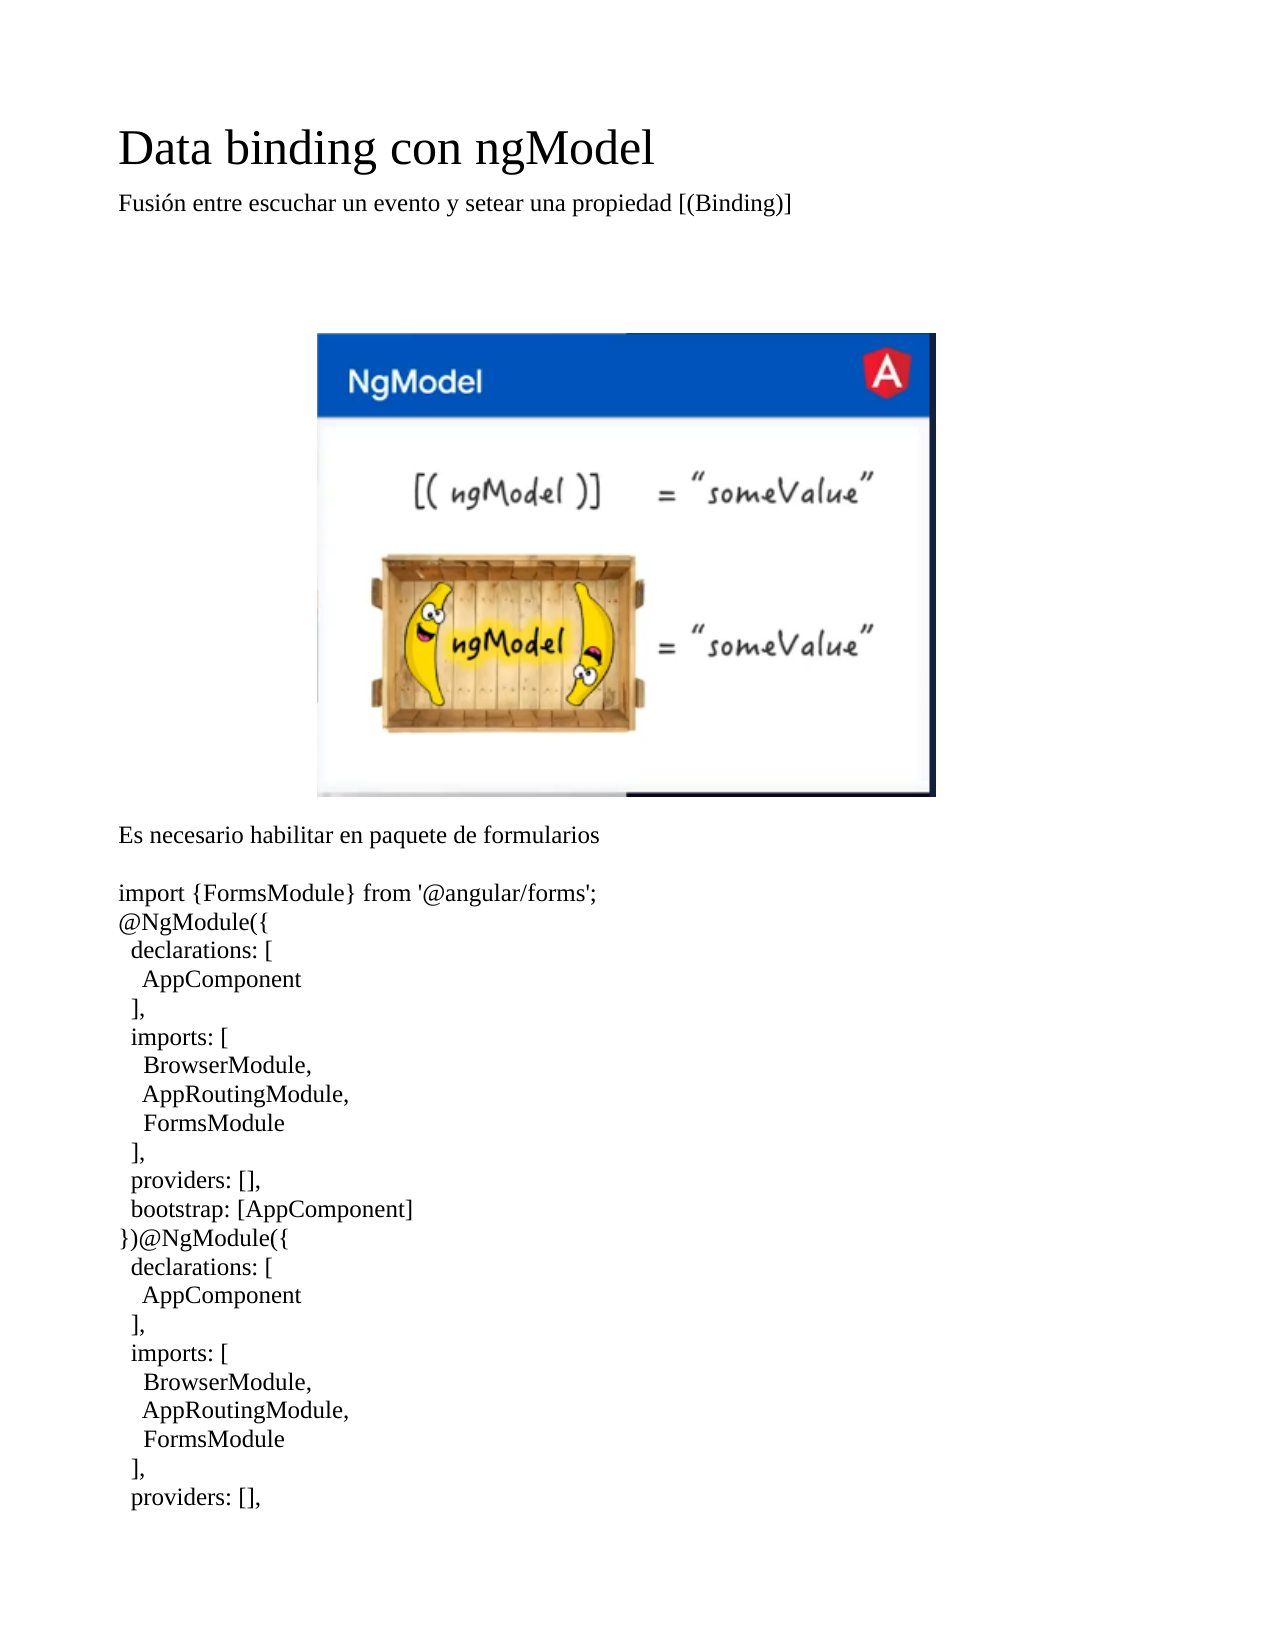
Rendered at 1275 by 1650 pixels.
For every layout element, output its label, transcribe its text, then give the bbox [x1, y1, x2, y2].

text ], [118, 1137, 1157, 1166]
text AppComponent [118, 1281, 1157, 1309]
text AppRoutingModule, [118, 1396, 1157, 1424]
text bootstrap: [AppComponent] [118, 1194, 1157, 1223]
text ], [118, 1309, 1157, 1338]
text BrowserModule, [118, 1051, 1157, 1079]
text import {FormsModule} from '@angular/forms'; [118, 878, 1157, 907]
text providers: [], [118, 1482, 1157, 1511]
text imports: [ [118, 1022, 1157, 1051]
subtitle Data binding con ngModel [118, 118, 1157, 176]
picture [317, 333, 936, 797]
text FormsModule [118, 1108, 1157, 1137]
text FormsModule [118, 1424, 1157, 1453]
text @NgModule({ [118, 907, 1157, 936]
text ], [118, 993, 1157, 1022]
text imports: [ [118, 1338, 1157, 1367]
text Es necesario habilitar en paquete de formularios [118, 821, 1157, 849]
text declarations: [ [118, 936, 1157, 964]
text AppComponent [118, 964, 1157, 993]
text declarations: [ [118, 1252, 1157, 1281]
text providers: [], [118, 1166, 1157, 1194]
text AppRoutingModule, [118, 1079, 1157, 1108]
text Fusión entre escuchar un evento y setear una propiedad [(Binding)] [118, 188, 1157, 217]
text })@NgModule({ [118, 1223, 1157, 1252]
text BrowserModule, [118, 1367, 1157, 1396]
text ], [118, 1453, 1157, 1482]
